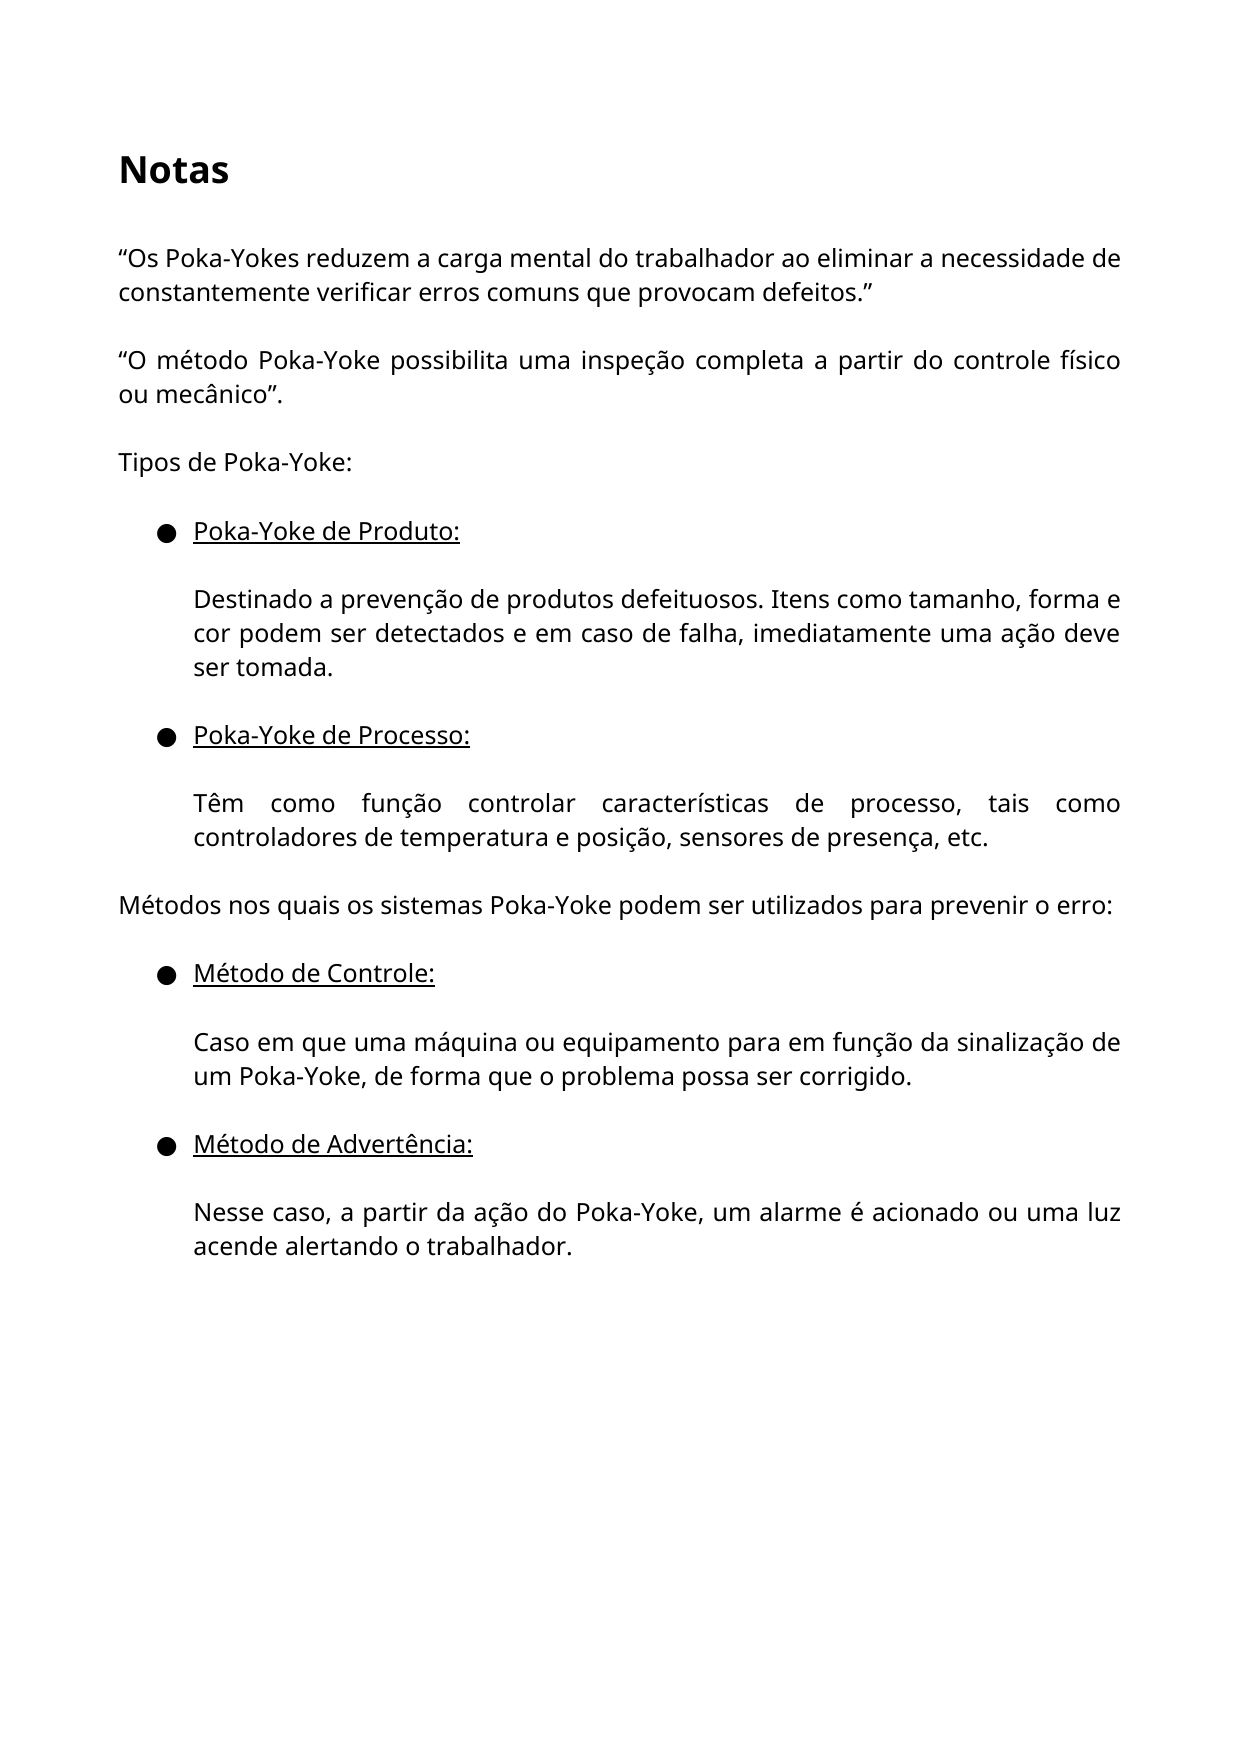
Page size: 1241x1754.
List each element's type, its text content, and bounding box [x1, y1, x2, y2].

text Têm como função controlar características de processo, tais como controladores de temperatura e posição, sensores de presença, etc. [193, 786, 1122, 854]
text Destinado a prevenção de produtos defeituosos. Itens como tamanho, forma e cor podem ser detectados e em caso de falha, imediatamente uma ação deve ser tomada. [193, 581, 1122, 683]
list Poka-Yoke de Processo: [156, 718, 1122, 752]
text Tipos de Poka-Yoke: [118, 445, 1122, 479]
subtitle Notas [118, 143, 1122, 194]
text Caso em que uma máquina ou equipamento para em função da sinalização de um Poka-Yoke, de forma que o problema possa ser corrigido. [193, 1024, 1122, 1092]
list Método de Advertência: [156, 1126, 1122, 1160]
text Métodos nos quais os sistemas Poka-Yoke podem ser utilizados para prevenir o erro: [118, 888, 1122, 922]
list Poka-Yoke de Produto: [156, 513, 1122, 547]
text “O método Poka-Yoke possibilita uma inspeção completa a partir do controle físico ou mecânico”. [118, 343, 1122, 411]
text Nesse caso, a partir da ação do Poka-Yoke, um alarme é acionado ou uma luz acende alertando o trabalhador. [193, 1194, 1122, 1263]
text “Os Poka-Yokes reduzem a carga mental do trabalhador ao eliminar a necessidade de constantemente verificar erros comuns que provocam defeitos.” [118, 241, 1122, 309]
list Método de Controle: [156, 956, 1122, 990]
